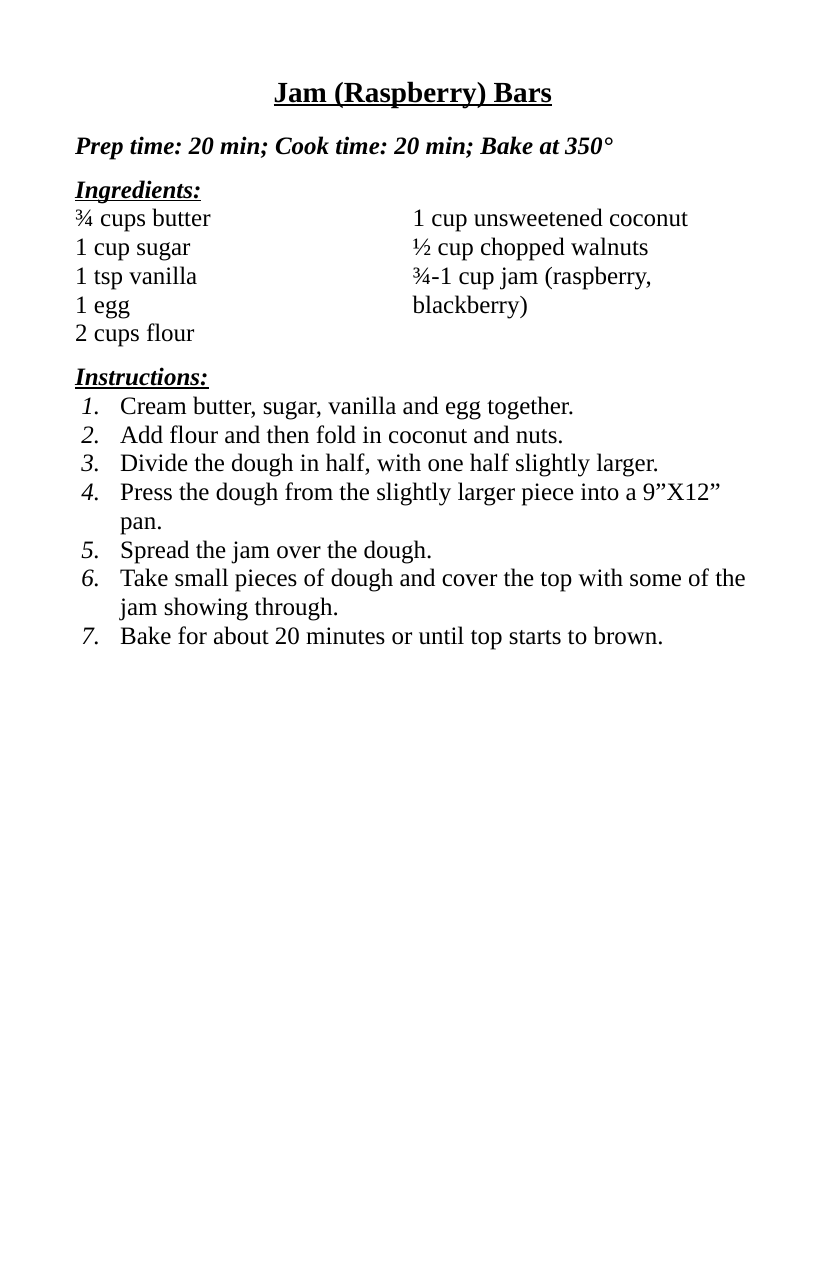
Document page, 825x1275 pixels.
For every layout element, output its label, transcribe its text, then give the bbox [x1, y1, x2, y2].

text ¾ cups butter [75, 203, 412, 232]
text Ingredients: [75, 175, 750, 203]
subtitle Jam (Raspberry) Bars [75, 75, 750, 108]
subtitle Instructions: [75, 362, 750, 391]
text 1 tsp vanilla [75, 261, 412, 290]
list Press the dough from the slightly larger piece into a 9”X12” pan. [75, 477, 750, 535]
list Take small pieces of dough and cover the top with some of the jam showing through. [75, 563, 750, 621]
text 2 cups flour [75, 318, 412, 347]
text 1 egg [75, 290, 412, 318]
list Spread the jam over the dough. [75, 535, 750, 563]
list Cream butter, sugar, vanilla and egg together. [75, 391, 750, 420]
text 1 cup sugar [75, 232, 412, 261]
text ½ cup chopped walnuts [412, 232, 750, 261]
list Divide the dough in half, with one half slightly larger. [75, 448, 750, 477]
text 1 cup unsweetened coconut [412, 203, 750, 232]
subtitle Prep time: 20 min; Cook time: 20 min; Bake at 350° [75, 131, 750, 160]
list Bake for about 20 minutes or until top starts to brown. [75, 621, 750, 650]
list Add flour and then fold in coconut and nuts. [75, 420, 750, 448]
text ¾-1 cup jam (raspberry, blackberry) [412, 261, 750, 318]
